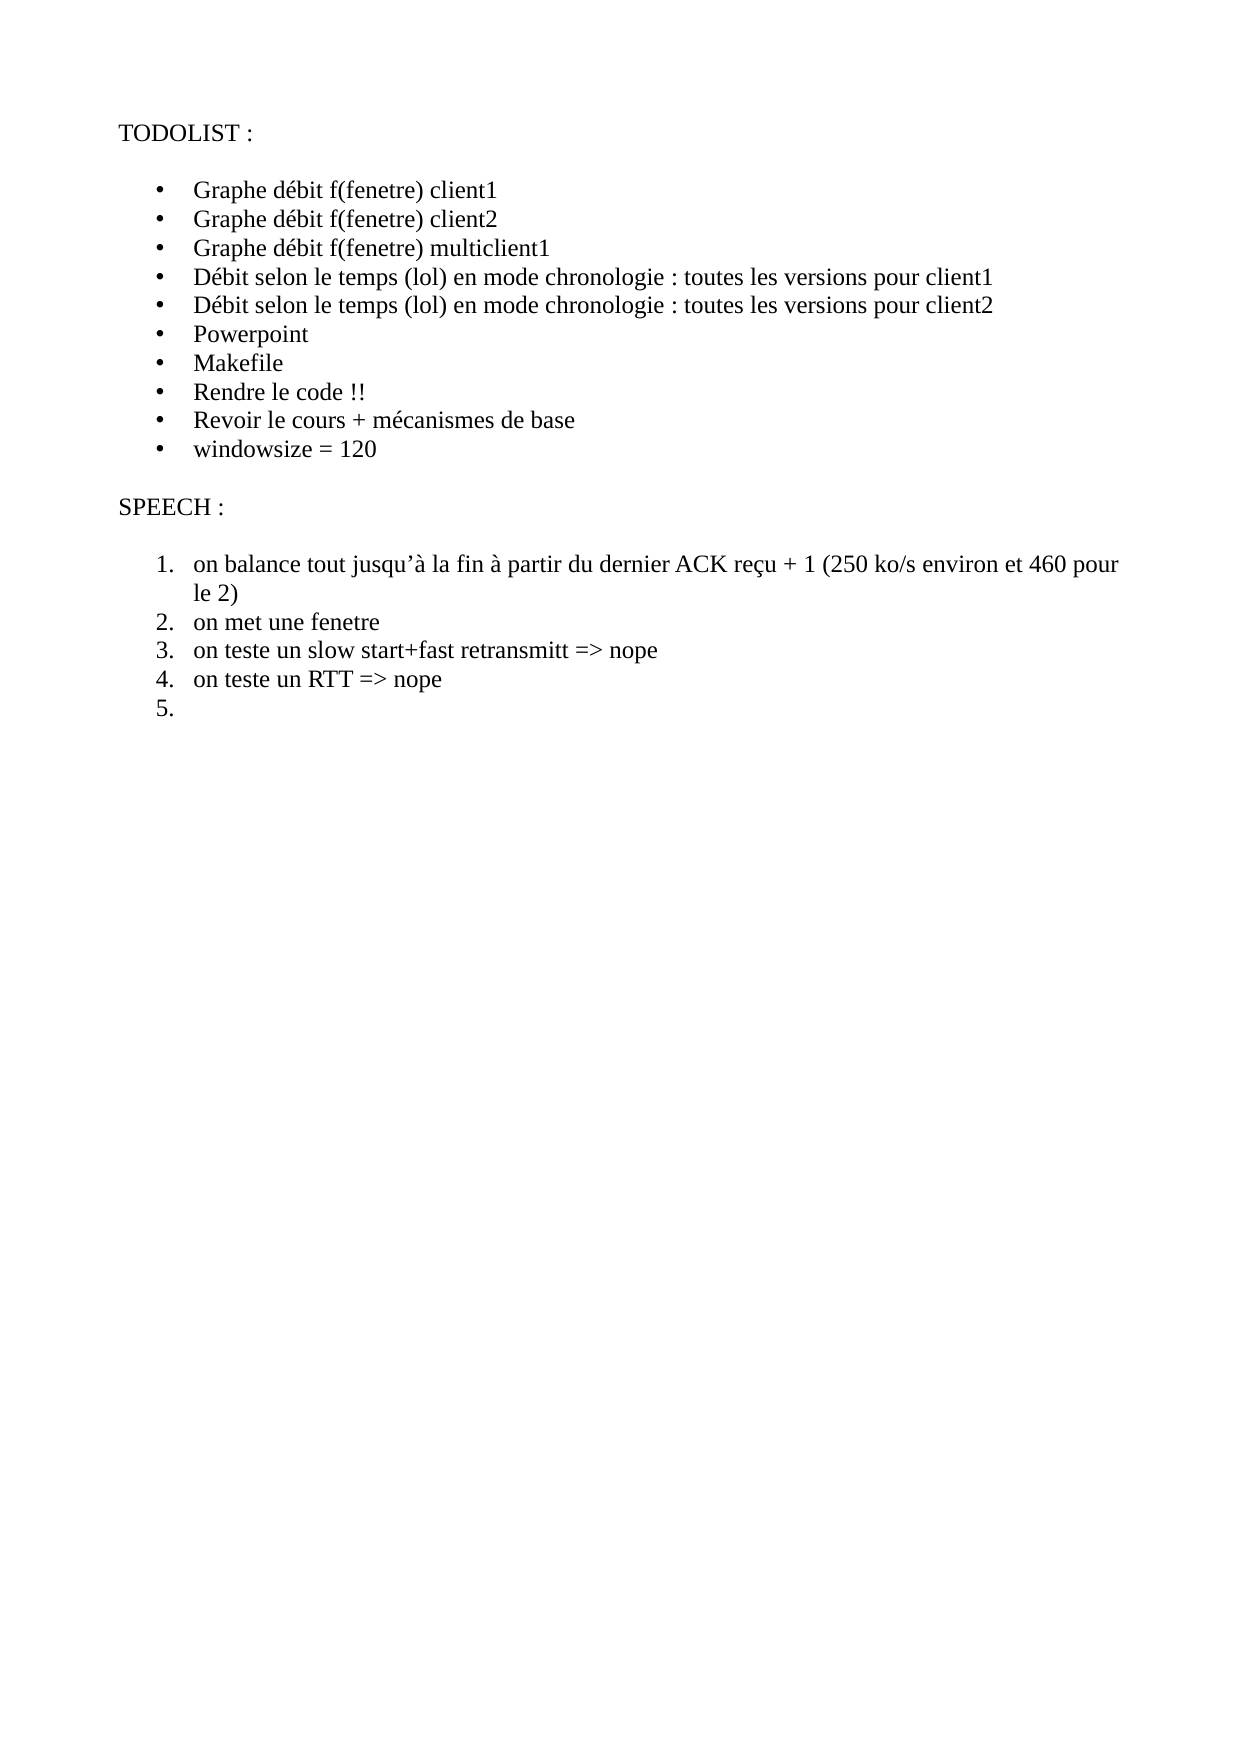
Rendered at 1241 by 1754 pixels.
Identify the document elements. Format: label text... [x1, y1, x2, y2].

list on met une fenetre [156, 607, 1122, 636]
list Revoir le cours + mécanismes de base [156, 406, 1122, 434]
list Débit selon le temps (lol) en mode chronologie : toutes les versions pour client1 [156, 262, 1122, 291]
list Rendre le code !! [156, 377, 1122, 406]
list Makefile [156, 348, 1122, 377]
list on teste un slow start+fast retransmitt => nope [156, 636, 1122, 664]
list Débit selon le temps (lol) en mode chronologie : toutes les versions pour client2 [156, 291, 1122, 319]
list on teste un RTT => nope [156, 664, 1122, 693]
list Powerpoint [156, 319, 1122, 348]
list Graphe débit f(fenetre) client2 [156, 204, 1122, 233]
list Graphe débit f(fenetre) multiclient1 [156, 233, 1122, 262]
text TODOLIST : [118, 118, 1122, 147]
list on balance tout jusqu’à la fin à partir du dernier ACK reçu + 1 (250 ko/s environ et 460 pour le 2) [156, 549, 1122, 607]
list windowsize = 120 [156, 434, 1122, 463]
text SPEECH : [118, 492, 1122, 521]
list Graphe débit f(fenetre) client1 [156, 176, 1122, 204]
